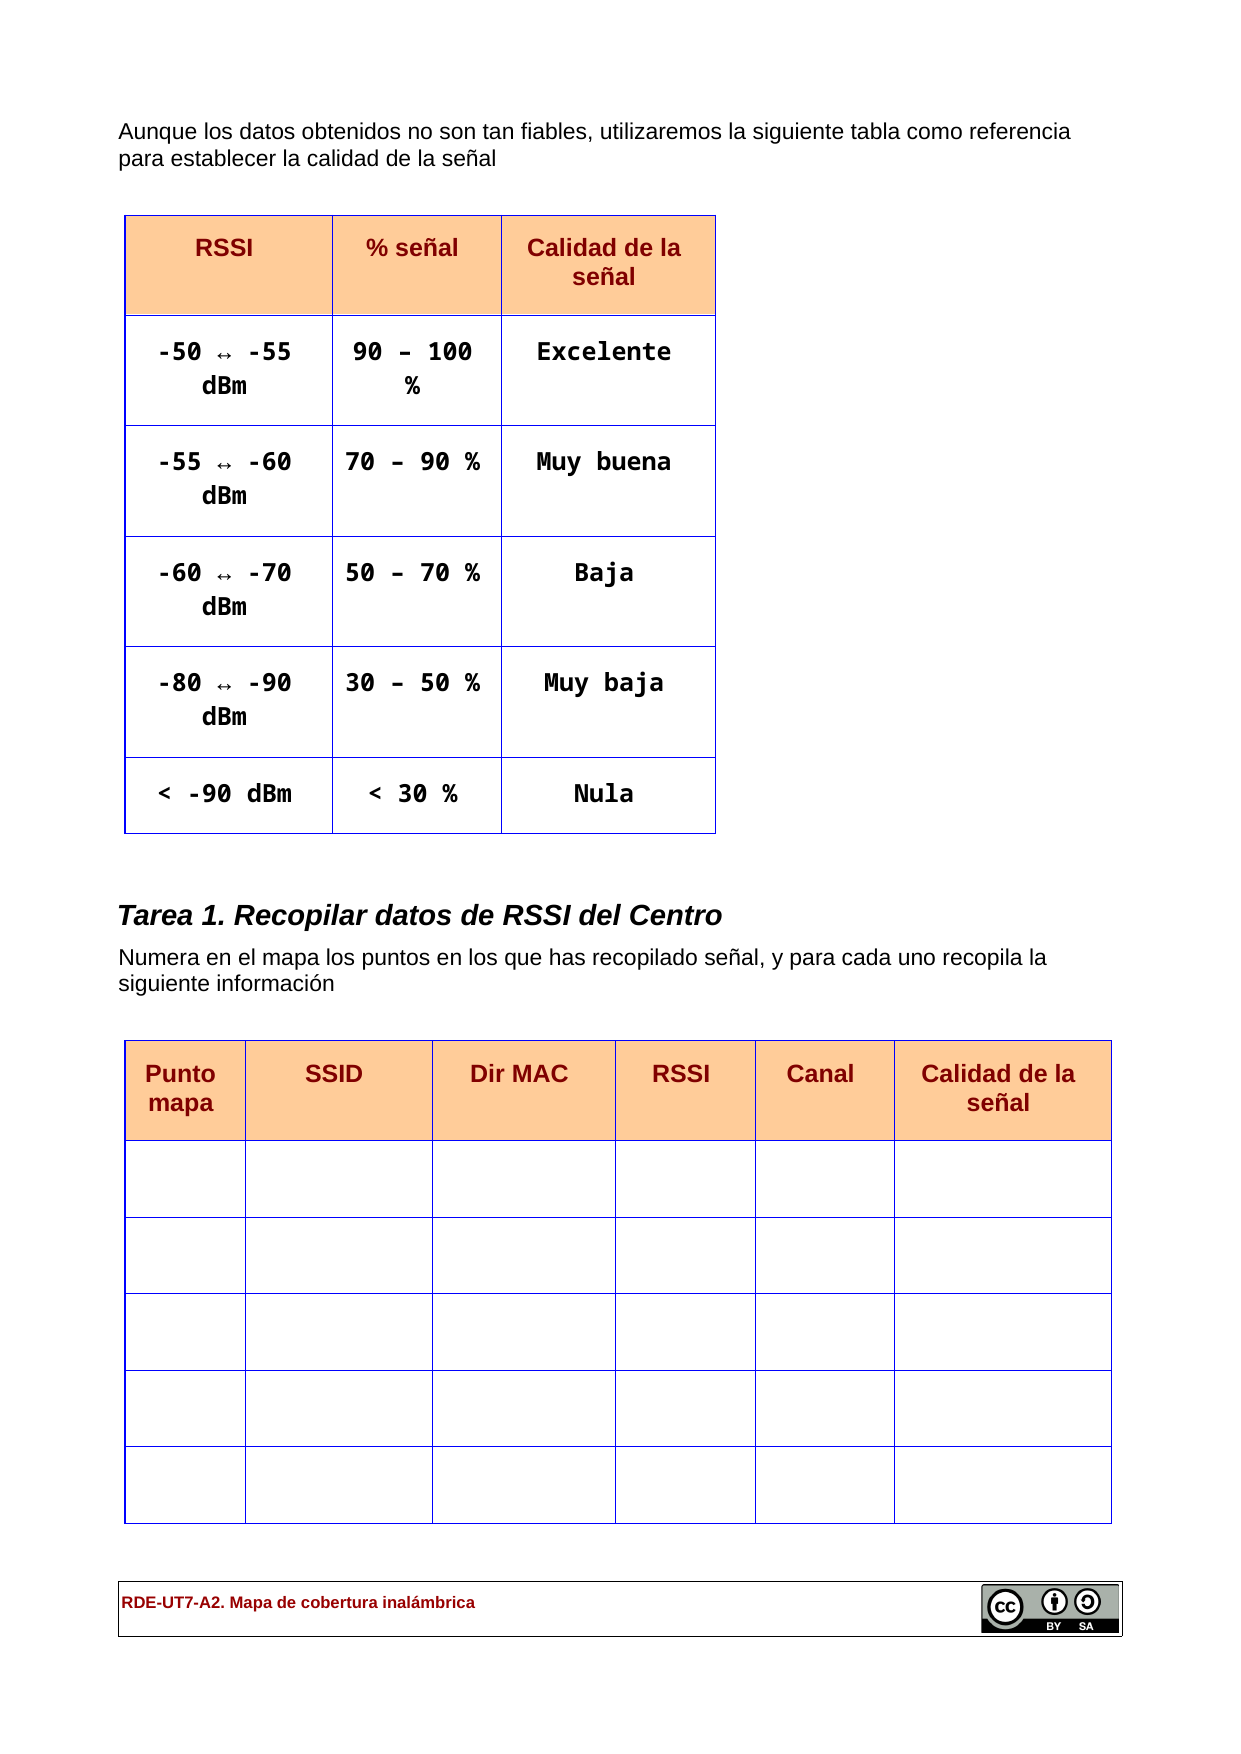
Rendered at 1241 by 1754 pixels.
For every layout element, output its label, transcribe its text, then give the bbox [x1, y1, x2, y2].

table_cell -80 ↔ -90 dBm [126, 647, 332, 757]
table_cell 70 – 90 % [333, 426, 501, 536]
table_cell [895, 1371, 1111, 1446]
table_cell -55 ↔ -60 dBm [126, 426, 332, 536]
table_cell [433, 1371, 615, 1446]
table_cell [616, 1294, 755, 1370]
table_cell [246, 1371, 432, 1446]
table_cell [246, 1141, 432, 1217]
table_cell [616, 1447, 755, 1523]
table_cell [616, 1141, 755, 1217]
table_cell -50 ↔ -55 dBm [126, 316, 332, 425]
table_cell [433, 1141, 615, 1217]
table_cell 90 – 100 % [333, 316, 501, 425]
table_header Calidad de la señal [895, 1041, 1111, 1140]
table_cell [433, 1218, 615, 1293]
table_cell 30 – 50 % [333, 647, 501, 757]
table_cell [246, 1447, 432, 1523]
table_cell [126, 1141, 245, 1217]
table_cell [126, 1294, 245, 1370]
table_cell [126, 1371, 245, 1446]
table_header RSSI [126, 216, 332, 314]
table_cell [246, 1294, 432, 1370]
table_cell Nula [502, 758, 715, 833]
picture [981, 1584, 1119, 1633]
table_cell [895, 1218, 1111, 1293]
subtitle Tarea 1. Recopilar datos de RSSI del Centro [117, 898, 1122, 931]
table_header SSID [246, 1041, 432, 1140]
table_cell 50 – 70 % [333, 537, 501, 646]
table_header % señal [333, 216, 501, 314]
table_cell [616, 1371, 755, 1446]
table_cell [433, 1447, 615, 1523]
table_cell [895, 1447, 1111, 1523]
table_header Calidad de la señal [502, 216, 715, 314]
table_cell [126, 1218, 245, 1293]
table_header Punto mapa [126, 1041, 245, 1140]
table_cell -60 ↔ -70 dBm [126, 537, 332, 646]
table_cell Excelente [502, 316, 715, 425]
table_cell [756, 1294, 894, 1370]
table_cell [756, 1447, 894, 1523]
table_cell [756, 1371, 894, 1446]
table_header Dir MAC [433, 1041, 615, 1140]
table_cell [895, 1141, 1111, 1217]
table_cell [895, 1294, 1111, 1370]
table_header Canal [756, 1041, 894, 1140]
table_cell Muy baja [502, 647, 715, 757]
table_cell [756, 1141, 894, 1217]
text Aunque los datos obtenidos no son tan fiables, utilizaremos la siguiente tabla como referencia para establecer la calidad de la señal [118, 118, 1122, 171]
table_cell [246, 1218, 432, 1293]
table_cell < 30 % [333, 758, 501, 833]
table_cell [433, 1294, 615, 1370]
table_cell Muy buena [502, 426, 715, 536]
table_cell Baja [502, 537, 715, 646]
text Numera en el mapa los puntos en los que has recopilado señal, y para cada uno recopila la siguiente información [118, 944, 1122, 997]
table_header RSSI [616, 1041, 755, 1140]
table_cell < -90 dBm [126, 758, 332, 833]
table_cell [616, 1218, 755, 1293]
table_cell [126, 1447, 245, 1523]
table_cell [756, 1218, 894, 1293]
